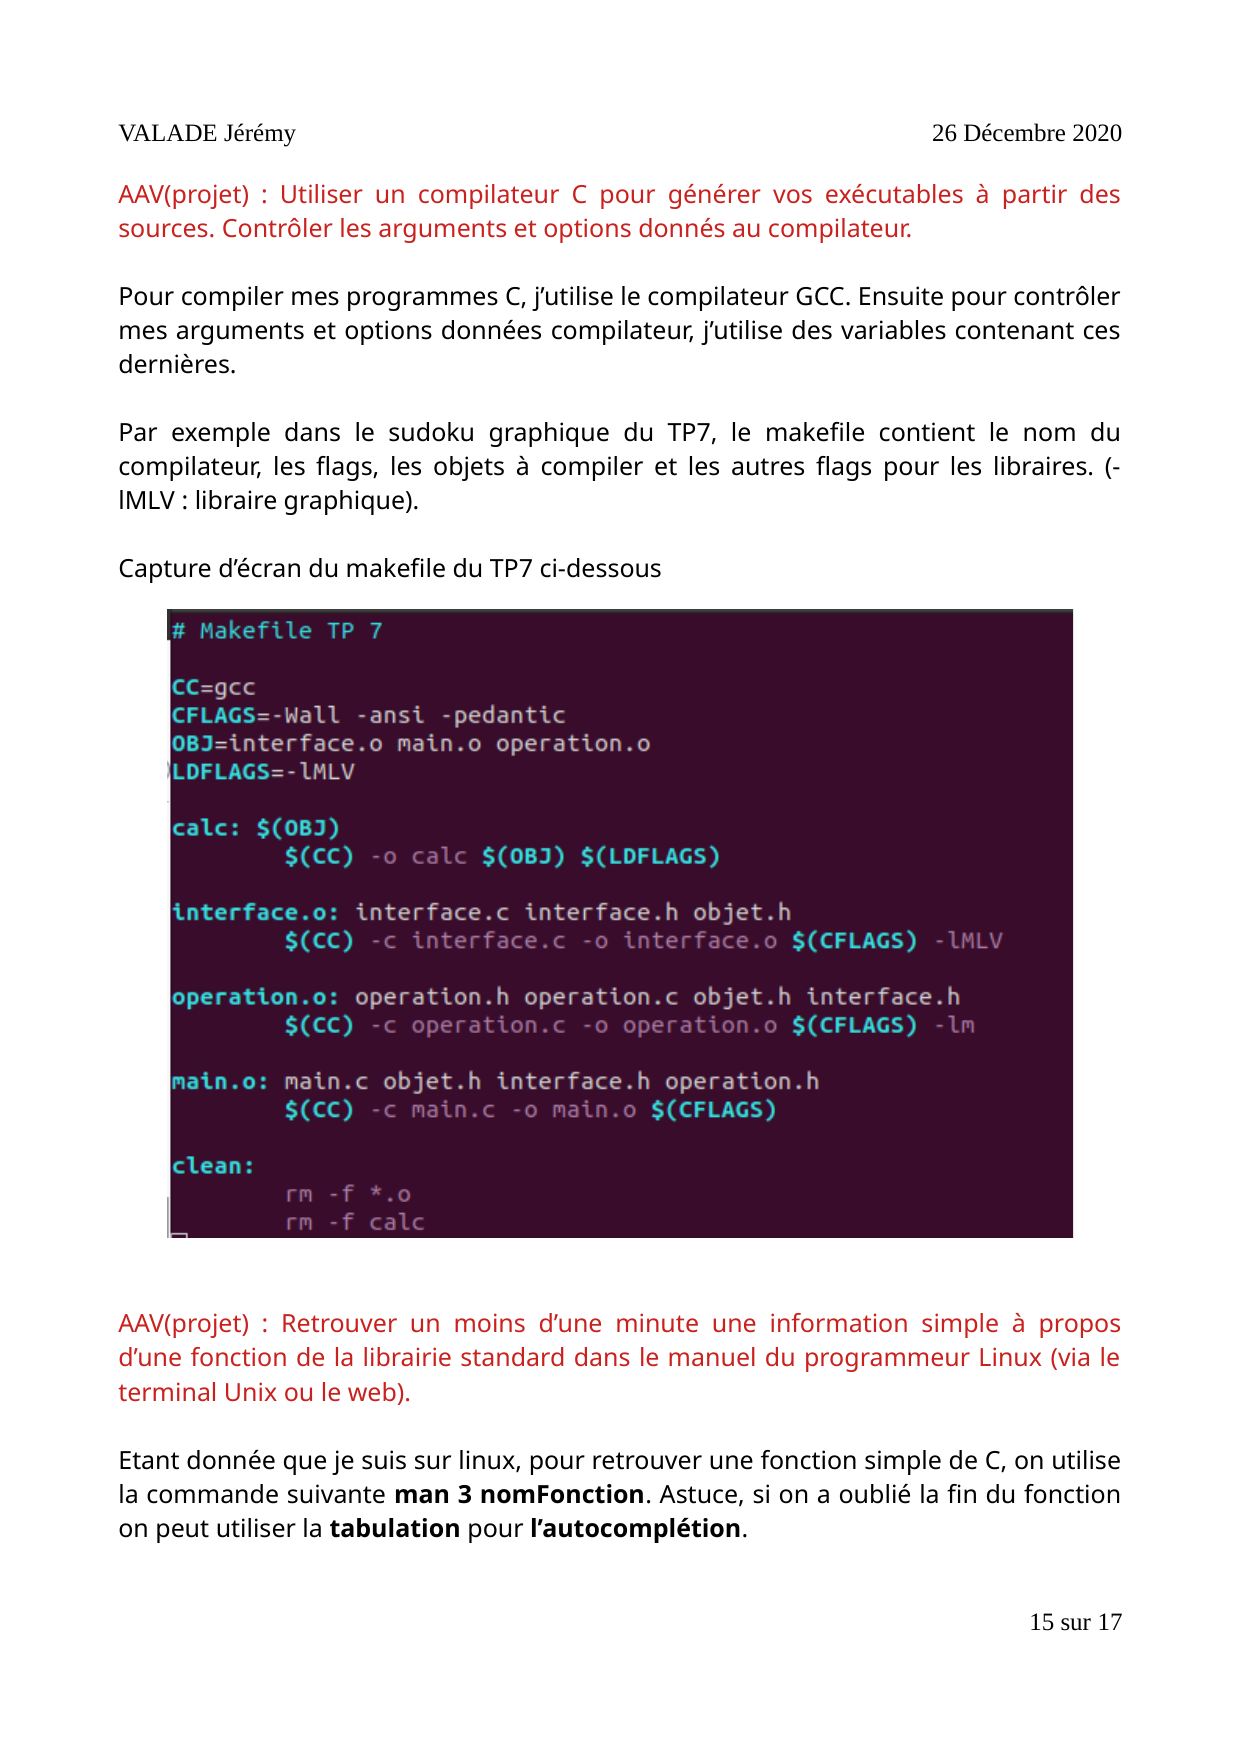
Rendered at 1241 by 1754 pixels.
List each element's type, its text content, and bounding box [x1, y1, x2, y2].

text AAV(projet) : Utiliser un compilateur C pour générer vos exécutables à partir des sources. Contrôler les arguments et options donnés au compilateur. [118, 176, 1122, 244]
text AAV(projet) : Retrouver un moins d’une minute une information simple à propos d’une fonction de la librairie standard dans le manuel du programmeur Linux (via le terminal Unix ou le web). [118, 1306, 1122, 1408]
text Par exemple dans le sudoku graphique du TP7, le makefile contient le nom du compilateur, les flags, les objets à compiler et les autres flags pour les libraires. (-lMLV : libraire graphique). [118, 415, 1122, 517]
text Etant donnée que je suis sur linux, pour retrouver une fonction simple de C, on utilise la commande suivante man 3 nomFonction. Astuce, si on a oublié la fin du fonction on peut utiliser la tabulation pour l’autocomplétion. [118, 1442, 1122, 1544]
picture [167, 609, 1074, 1238]
text Pour compiler mes programmes C, j’utilise le compilateur GCC. Ensuite pour contrôler mes arguments et options données compilateur, j’utilise des variables contenant ces dernières. [118, 278, 1122, 381]
text Capture d’écran du makefile du TP7 ci-dessous [118, 551, 1122, 585]
